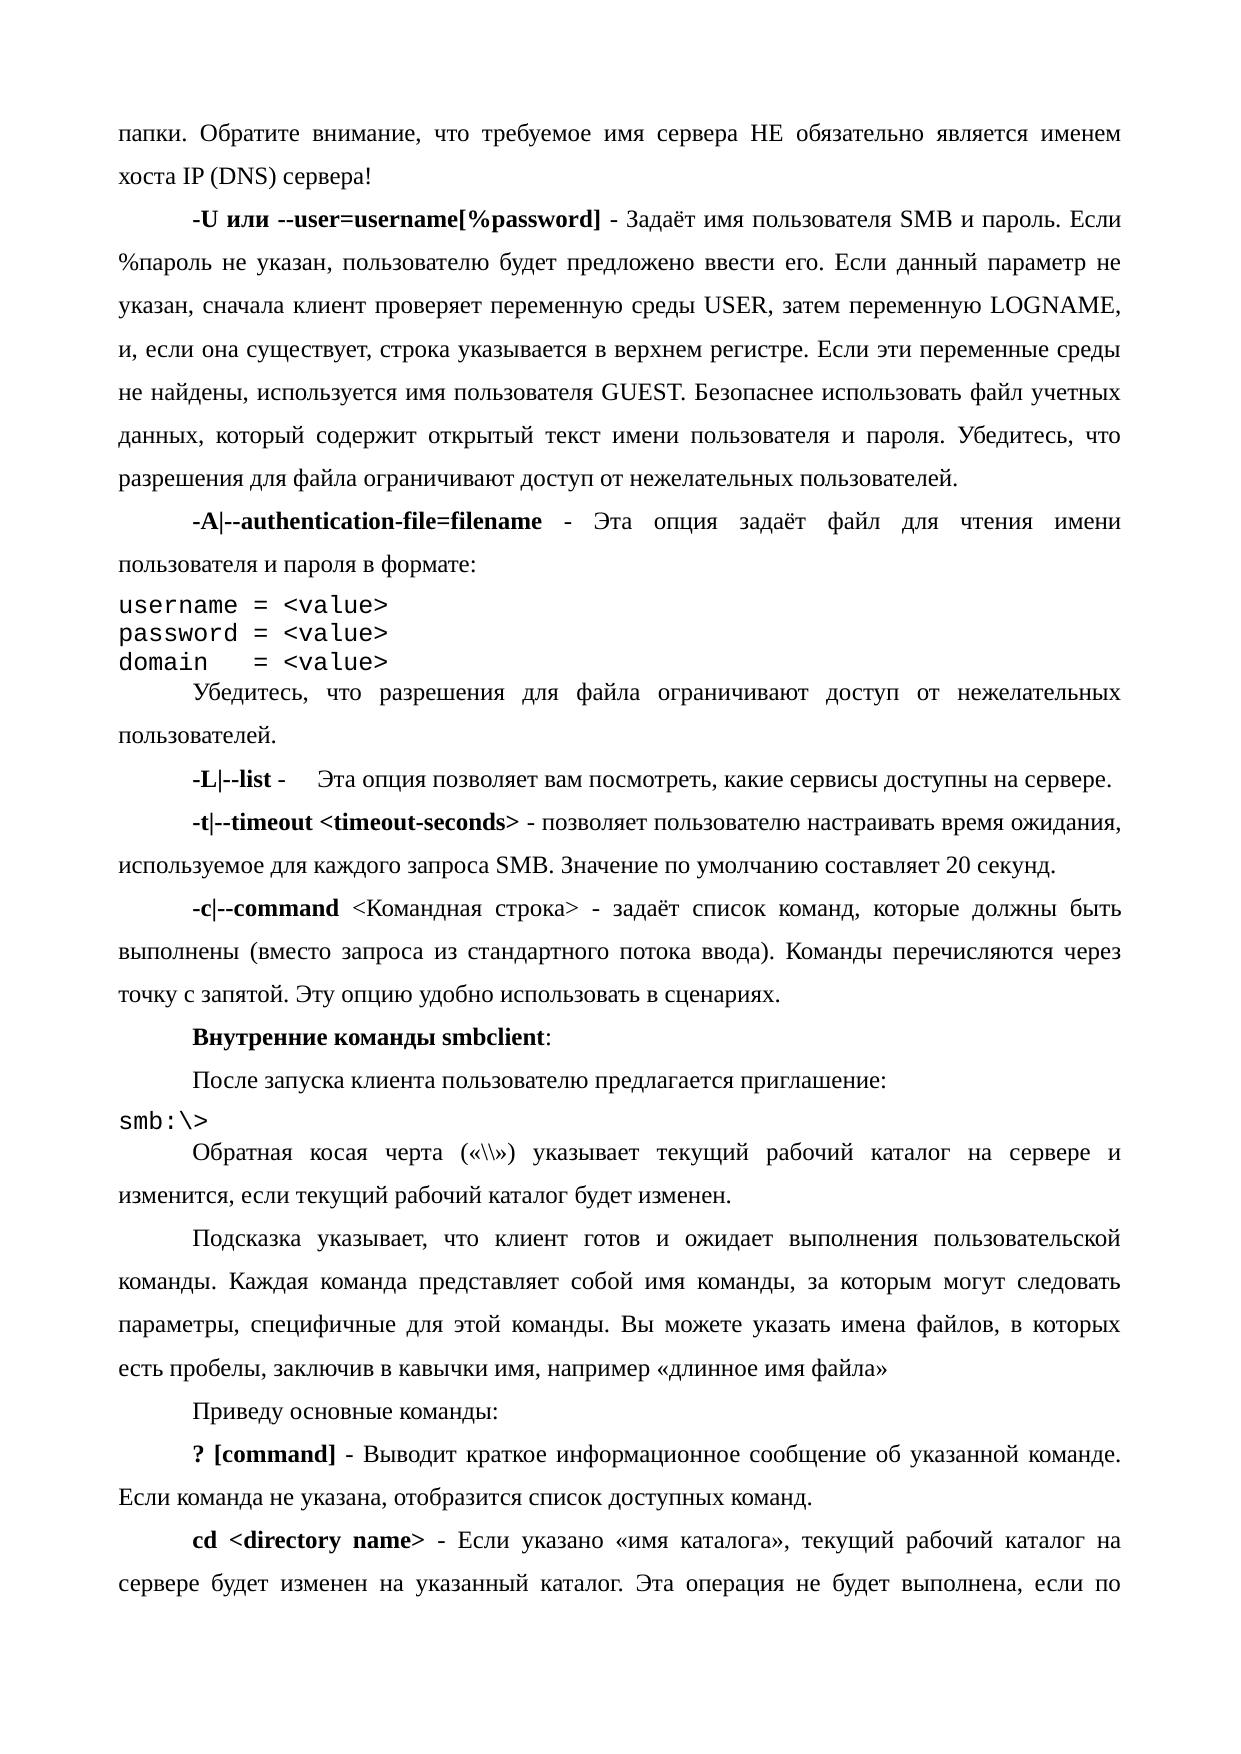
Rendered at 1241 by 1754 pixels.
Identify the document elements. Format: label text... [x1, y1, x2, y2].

text username = <value> [118, 592, 1122, 621]
text папки. Обратите внимание, что требуемое имя сервера НЕ обязательно является именем хоста IP (DNS) сервера! [118, 118, 1122, 190]
text Приведу основные команды: [118, 1396, 1122, 1424]
text -t|--timeout <timeout-seconds> - позволяет пользователю настраивать время ожидания, используемое для каждого запроса SMB. Значение по умолчанию составляет 20 секунд. [118, 807, 1122, 879]
text ? [command] - Выводит краткое информационное сообщение об указанной команде. Если команда не указана, отобразится список доступных команд. [118, 1439, 1122, 1511]
text Обратная косая черта («\\») указывает текущий рабочий каталог на сервере и изменится, если текущий рабочий каталог будет изменен. [118, 1137, 1122, 1209]
text -c|--command <Командная строка> - задаёт список команд, которые должны быть выполнены (вместо запроса из стандартного потока ввода). Команды перечисляются через точку с запятой. Эту опцию удобно использовать в сценариях. [118, 893, 1122, 1008]
text domain = <value> [118, 649, 1122, 677]
text smb:\> [118, 1109, 1122, 1137]
text -L|--list - Эта опция позволяет вам посмотреть, какие сервисы доступны на сервере. [118, 764, 1122, 792]
text -U или --user=username[%password] - Задаёт имя пользователя SMB и пароль. Если%пароль не указан, пользователю будет предложено ввести его. Если данный параметр не указан, сначала клиент проверяет переменную среды USER, затем переменную LOGNAME, и, если она существует, строка указывается в верхнем регистре. Если эти переменные среды не найдены, используется имя пользователя GUEST. Безопаснее использовать файл учетных данных, который содержит открытый текст имени пользователя и пароля. Убедитесь, что разрешения для файла ограничивают доступ от нежелательных пользователей. [118, 204, 1122, 492]
text Убедитесь, что разрешения для файла ограничивают доступ от нежелательных пользователей. [118, 677, 1122, 749]
text cd <directory name> - Если указано «имя каталога», текущий рабочий каталог на сервере будет изменен на указанный каталог. Эта операция не будет выполнена, если по [118, 1525, 1122, 1597]
text Внутренние команды smbclient: [118, 1022, 1122, 1051]
text После запуска клиента пользователю предлагается приглашение: [118, 1066, 1122, 1094]
text password = <value> [118, 621, 1122, 649]
text Подсказка указывает, что клиент готов и ожидает выполнения пользовательской команды. Каждая команда представляет собой имя команды, за которым могут следовать параметры, специфичные для этой команды. Вы можете указать имена файлов, в которых есть пробелы, заключив в кавычки имя, например «длинное имя файла» [118, 1223, 1122, 1381]
text -A|--authentication-file=filename - Эта опция задаёт файл для чтения имени пользователя и пароля в формате: [118, 506, 1122, 578]
